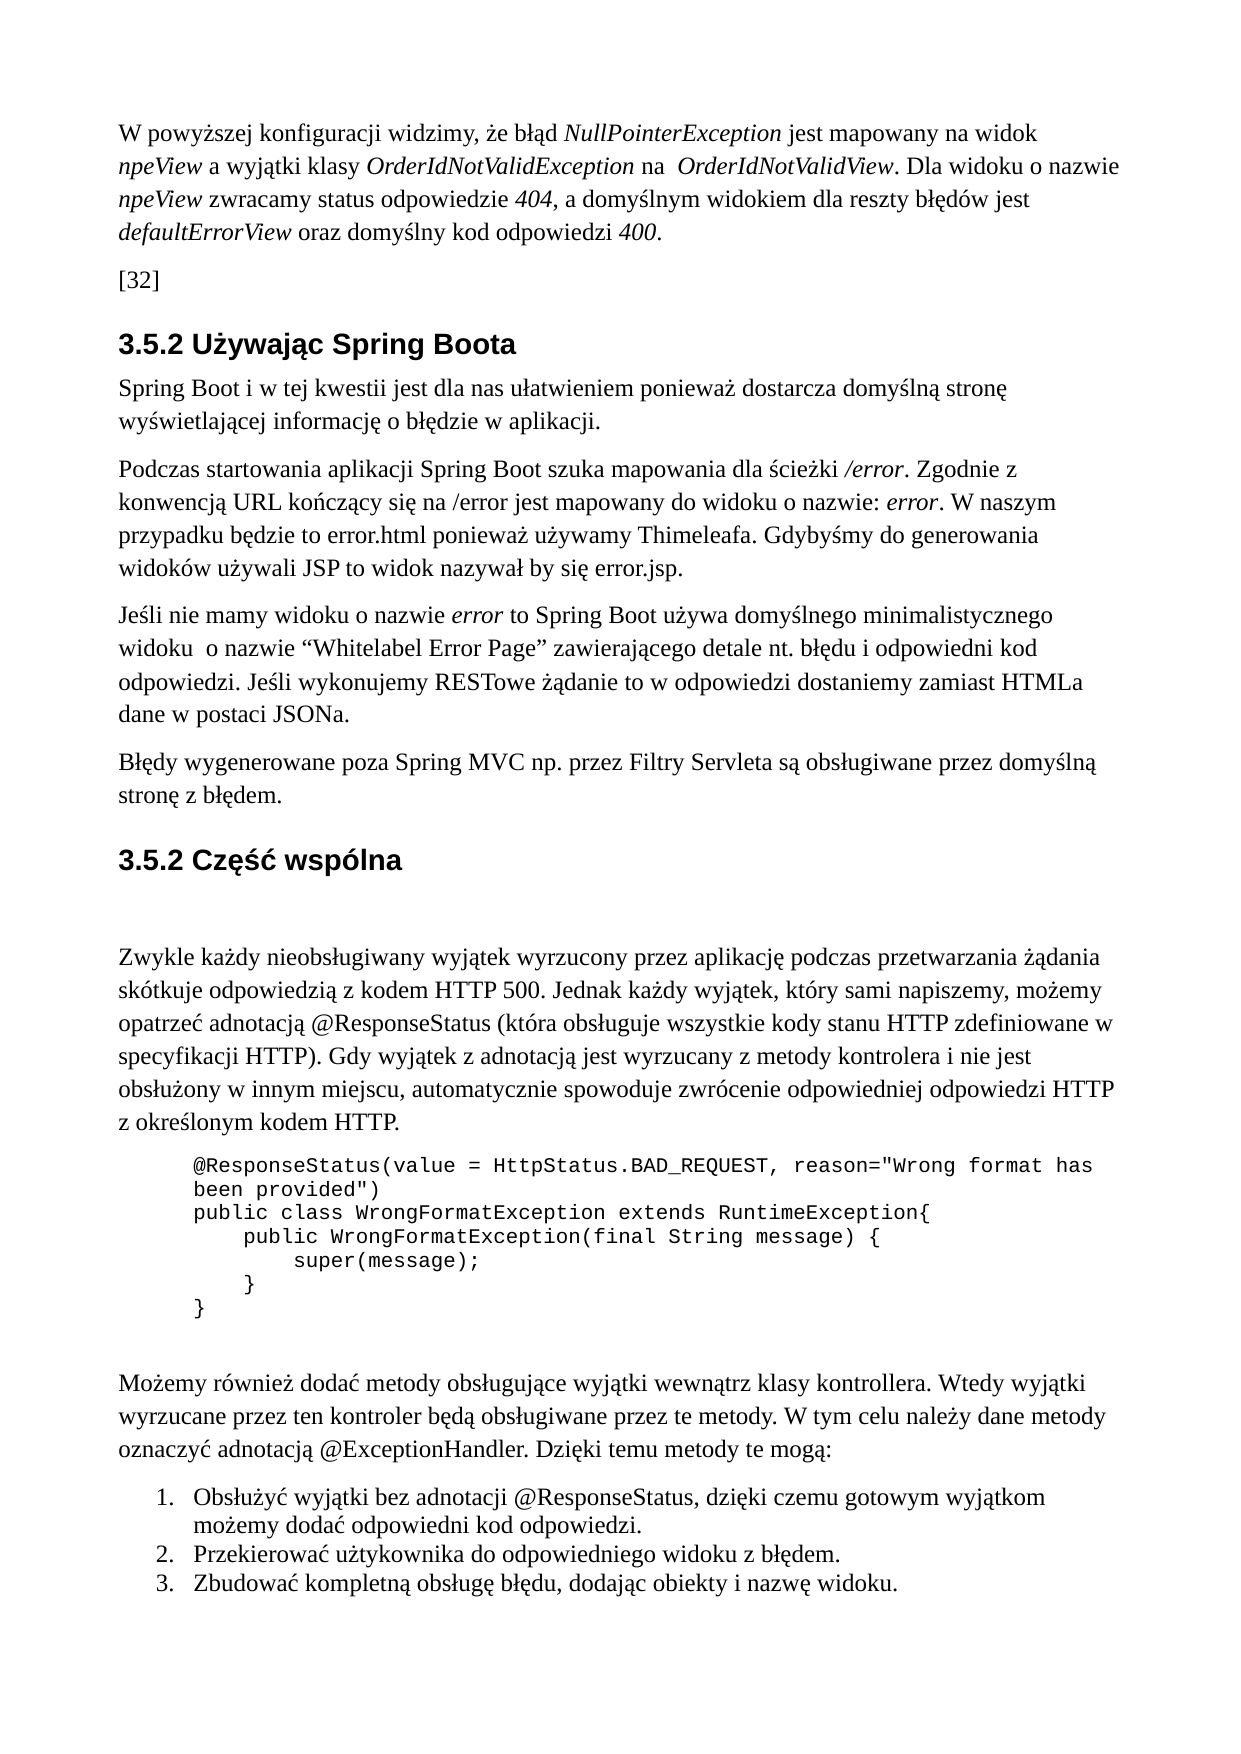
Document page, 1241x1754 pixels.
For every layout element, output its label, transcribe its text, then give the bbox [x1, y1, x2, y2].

text Zwykle każdy nieobsługiwany wyjątek wyrzucony przez aplikację podczas przetwarzania żądania skótkuje odpowiedzią z kodem HTTP 500. Jednak każdy wyjątek, który sami napiszemy, możemy opatrzeć adnotacją @ResponseStatus (która obsługuje wszystkie kody stanu HTTP zdefiniowane w specyfikacji HTTP). Gdy wyjątek z adnotacją jest wyrzucany z metody kontrolera i nie jest obsłużony w innym miejscu, automatycznie spowoduje zwrócenie odpowiedniej odpowiedzi HTTP z określonym kodem HTTP. [118, 942, 1122, 1136]
subtitle 3.5.2 Część wspólna [118, 842, 1122, 876]
text Błędy wygenerowane poza Spring MVC np. przez Filtry Servleta są obsługiwane przez domyślną stronę z błędem. [118, 747, 1122, 809]
text Podczas startowania aplikacji Spring Boot szuka mapowania dla ścieżki /error. Zgodnie z konwencją URL kończący się na /error jest mapowany do widoku o nazwie: error. W naszym przypadku będzie to error.html ponieważ używamy Thimeleafa. Gdybyśmy do generowania widoków używali JSP to widok nazywał by się error.jsp. [118, 454, 1122, 582]
text W powyższej konfiguracji widzimy, że błąd NullPointerException jest mapowany na widok npeView a wyjątki klasy OrderIdNotValidException na OrderIdNotValidView. Dla widoku o nazwie npeView zwracamy status odpowiedzie 404, a domyślnym widokiem dla reszty błędów jest defaultErrorView oraz domyślny kod odpowiedzi 400. [118, 118, 1122, 246]
text [32] [118, 265, 1122, 293]
text public class WrongFormatException extends RuntimeException{ [193, 1202, 1122, 1226]
text Spring Boot i w tej kwestii jest dla nas ułatwieniem ponieważ dostarcza domyślną stronę wyświetlającej informację o błędzie w aplikacji. [118, 373, 1122, 435]
list Obsłużyć wyjątki bez adnotacji @ResponseStatus, dzięki czemu gotowym wyjątkom możemy dodać odpowiedni kod odpowiedzi. [156, 1482, 1122, 1539]
text } [193, 1297, 1122, 1321]
text @ResponseStatus(value = HttpStatus.BAD_REQUEST, reason="Wrong format has been provided") [193, 1155, 1122, 1202]
text Możemy również dodać metody obsługujące wyjątki wewnątrz klasy kontrollera. Wtedy wyjątki wyrzucane przez ten kontroler będą obsługiwane przez te metody. W tym celu należy dane metody oznaczyć adnotacją @ExceptionHandler. Dzięki temu metody te mogą: [118, 1368, 1122, 1463]
text Jeśli nie mamy widoku o nazwie error to Spring Boot używa domyślnego minimalistycznego widoku o nazwie “Whitelabel Error Page” zawierającego detale nt. błędu i odpowiedni kod odpowiedzi. Jeśli wykonujemy RESTowe żądanie to w odpowiedzi dostaniemy zamiast HTMLa dane w postaci JSONa. [118, 601, 1122, 728]
text } [193, 1273, 1122, 1297]
list Zbudować kompletną obsługę błędu, dodając obiekty i nazwę widoku. [156, 1568, 1122, 1597]
list Przekierować użtykownika do odpowiedniego widoku z błędem. [156, 1539, 1122, 1568]
text super(message); [193, 1250, 1122, 1273]
subtitle 3.5.2 Używając Spring Boota [118, 327, 1122, 361]
text public WrongFormatException(final String message) { [193, 1226, 1122, 1250]
